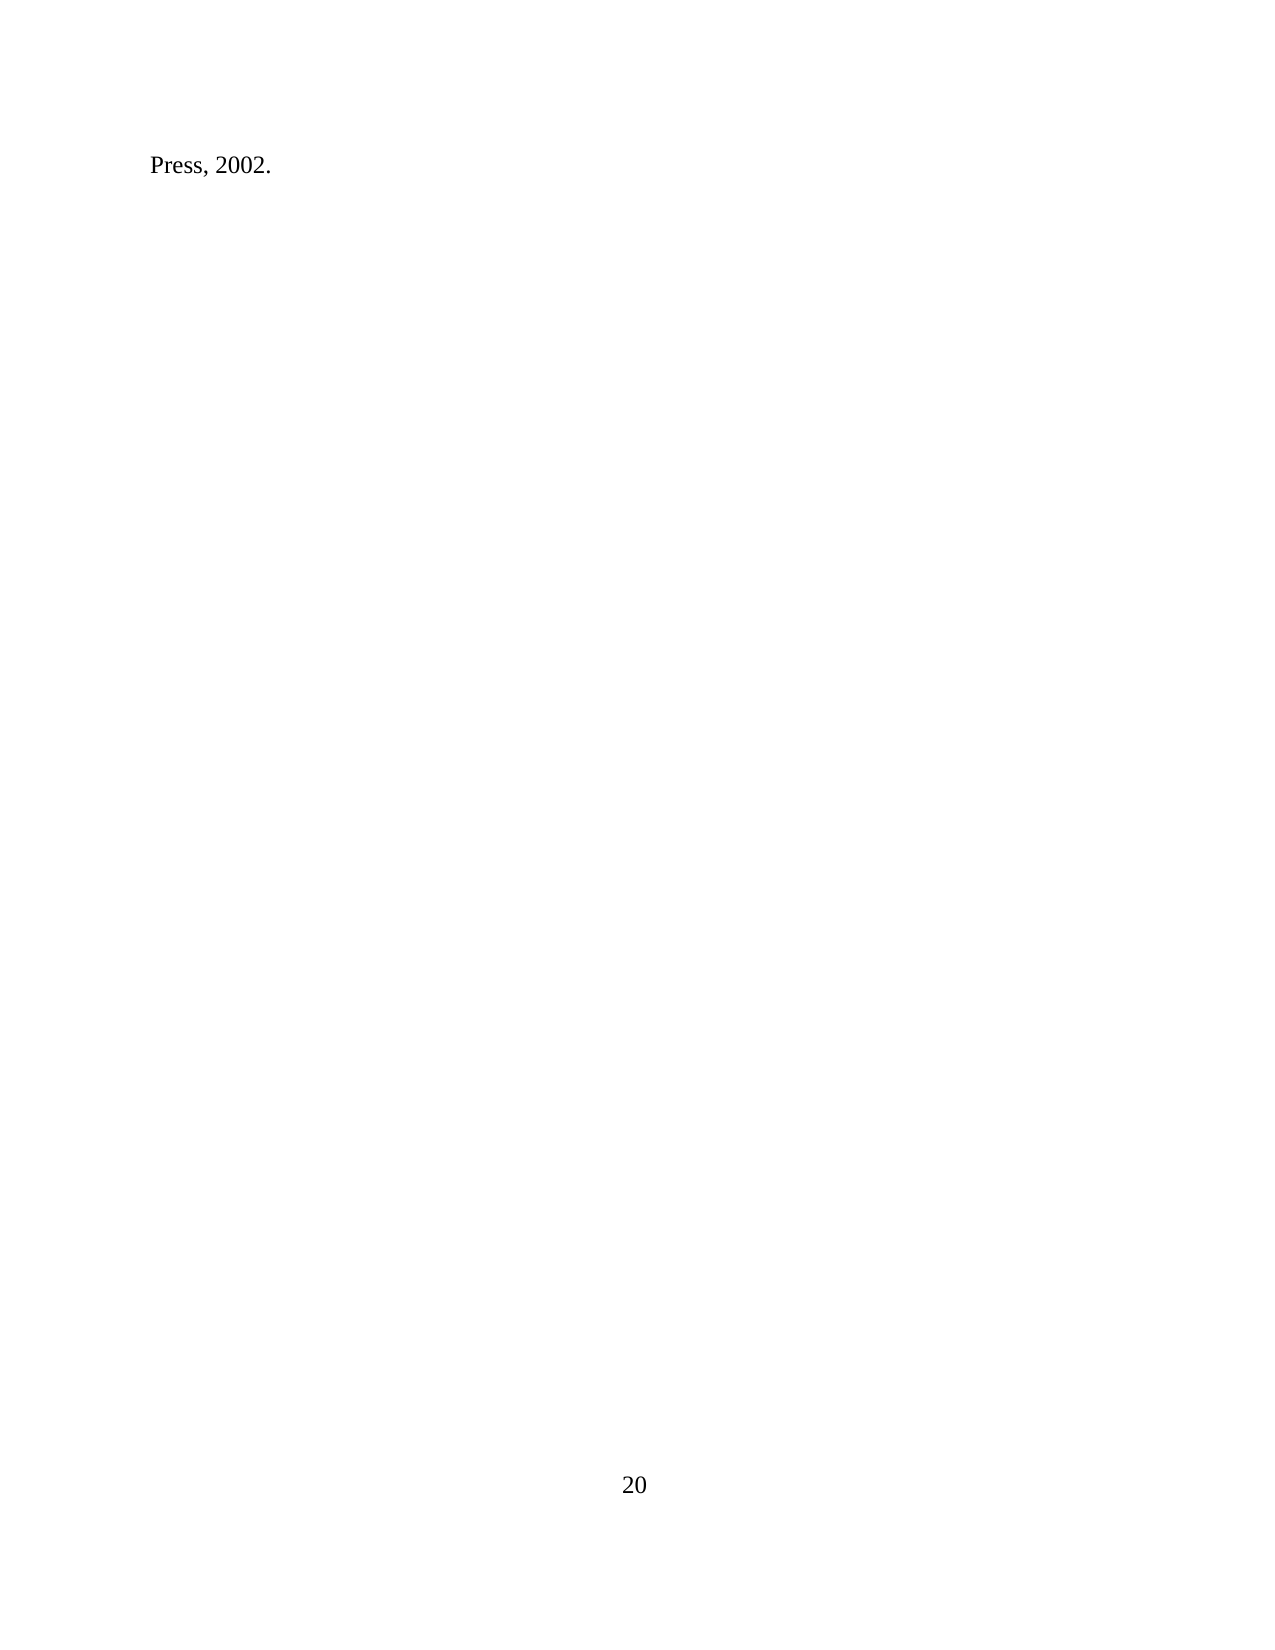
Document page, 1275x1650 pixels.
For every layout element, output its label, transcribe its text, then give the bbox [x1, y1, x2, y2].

text Press, 2002. [150, 150, 1125, 179]
